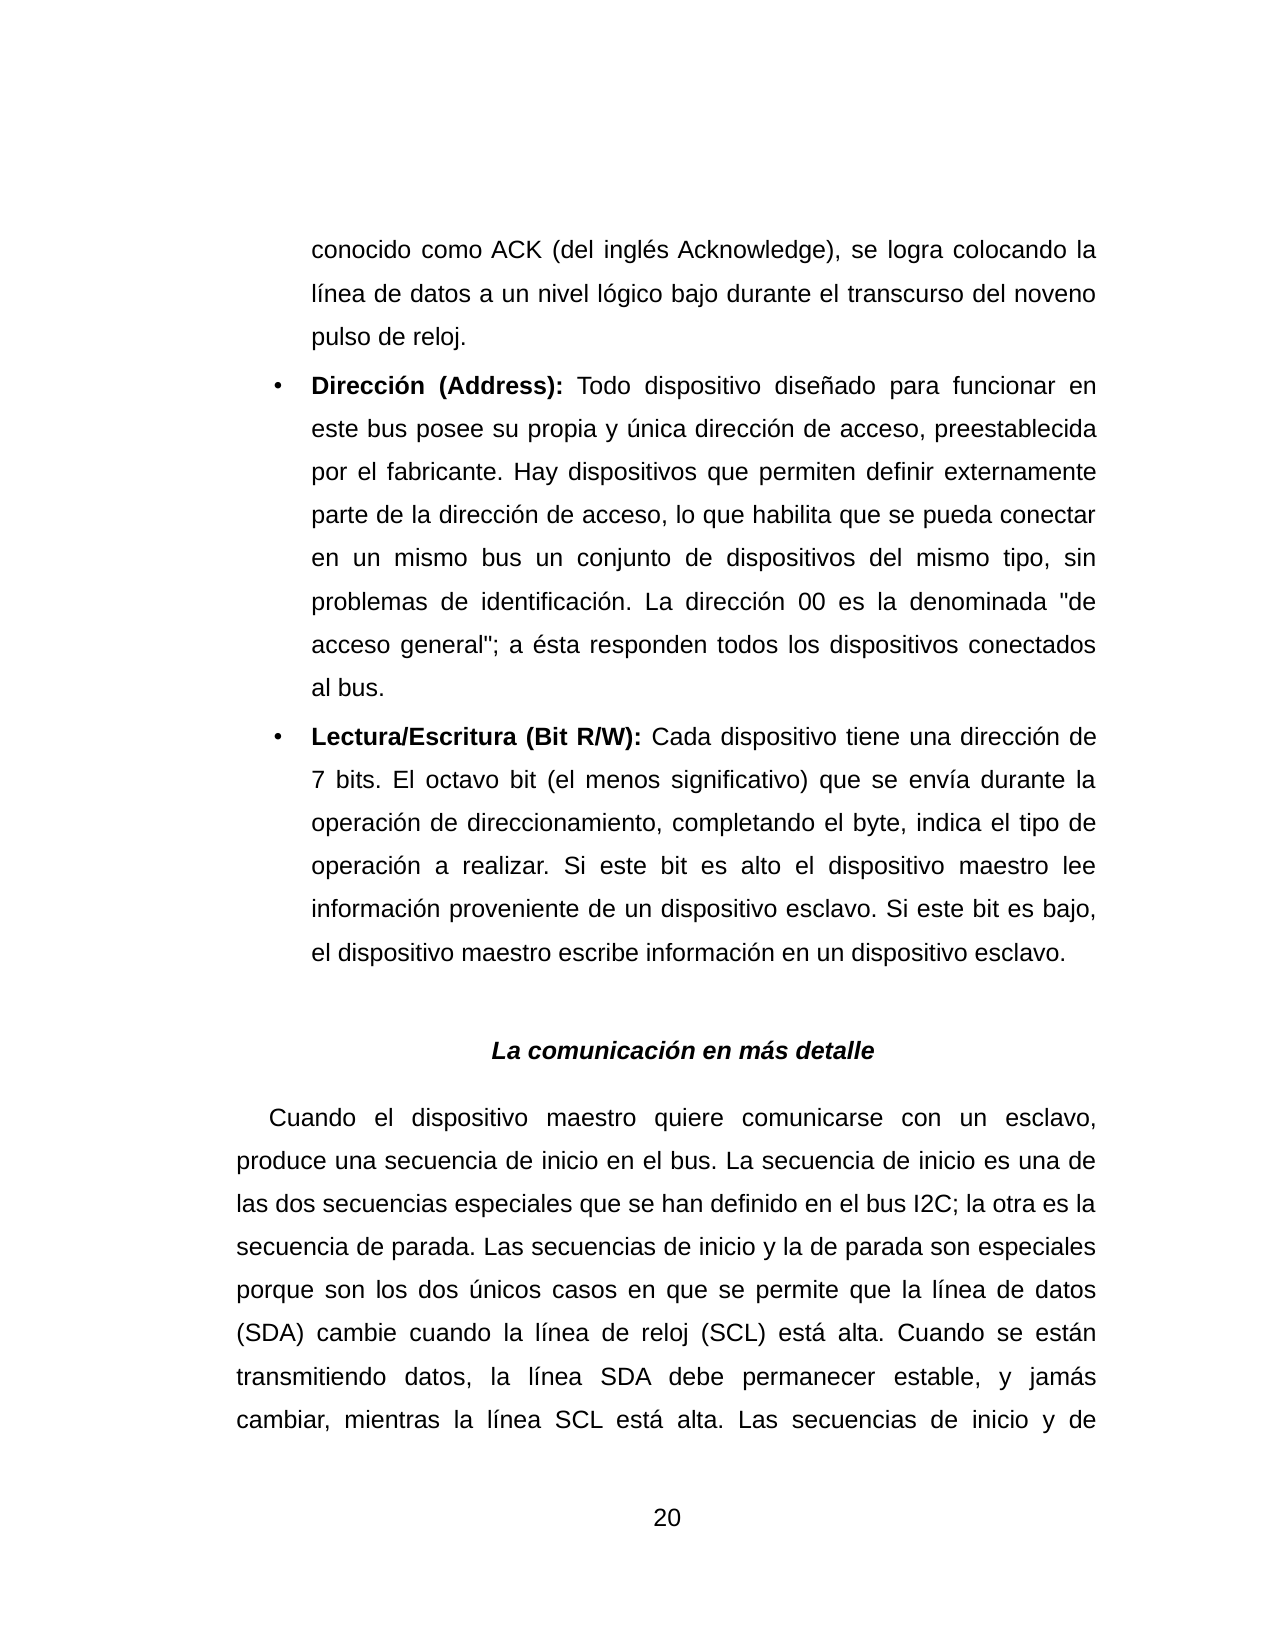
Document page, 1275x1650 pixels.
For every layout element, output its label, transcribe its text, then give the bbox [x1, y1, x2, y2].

list conocido como ACK (del inglés Acknowledge), se logra colocando la línea de datos a un nivel lógico bajo durante el transcurso del noveno pulso de reloj. [274, 235, 1098, 350]
list Lectura/Escritura (Bit R/W): Cada dispositivo tiene una dirección de 7 bits. El octavo bit (el menos significativo) que se envía durante la operación de direccionamiento, completando el byte, indica el tipo de operación a realizar. Si este bit es alto el dispositivo maestro lee información proveniente de un dispositivo esclavo. Si este bit es bajo, el dispositivo maestro escribe información en un dispositivo esclavo. [274, 722, 1098, 966]
subtitle La comunicación en más detalle [236, 1036, 1098, 1064]
text Cuando el dispositivo maestro quiere comunicarse con un esclavo, produce una secuencia de inicio en el bus. La secuencia de inicio es una de las dos secuencias especiales que se han definido en el bus I2C; la otra es la secuencia de parada. Las secuencias de inicio y la de parada son especiales porque son los dos únicos casos en que se permite que la línea de datos (SDA) cambie cuando la línea de reloj (SCL) está alta. Cuando se están transmitiendo datos, la línea SDA debe permanecer estable, y jamás cambiar, mientras la línea SCL está alta. Las secuencias de inicio y de [236, 1103, 1098, 1433]
list Dirección (Address): Todo dispositivo diseñado para funcionar en este bus posee su propia y única dirección de acceso, preestablecida por el fabricante. Hay dispositivos que permiten definir externamente parte de la dirección de acceso, lo que habilita que se pueda conectar en un mismo bus un conjunto de dispositivos del mismo tipo, sin problemas de identificación. La dirección 00 es la denominada "de acceso general"; a ésta responden todos los dispositivos conectados al bus. [274, 371, 1098, 701]
